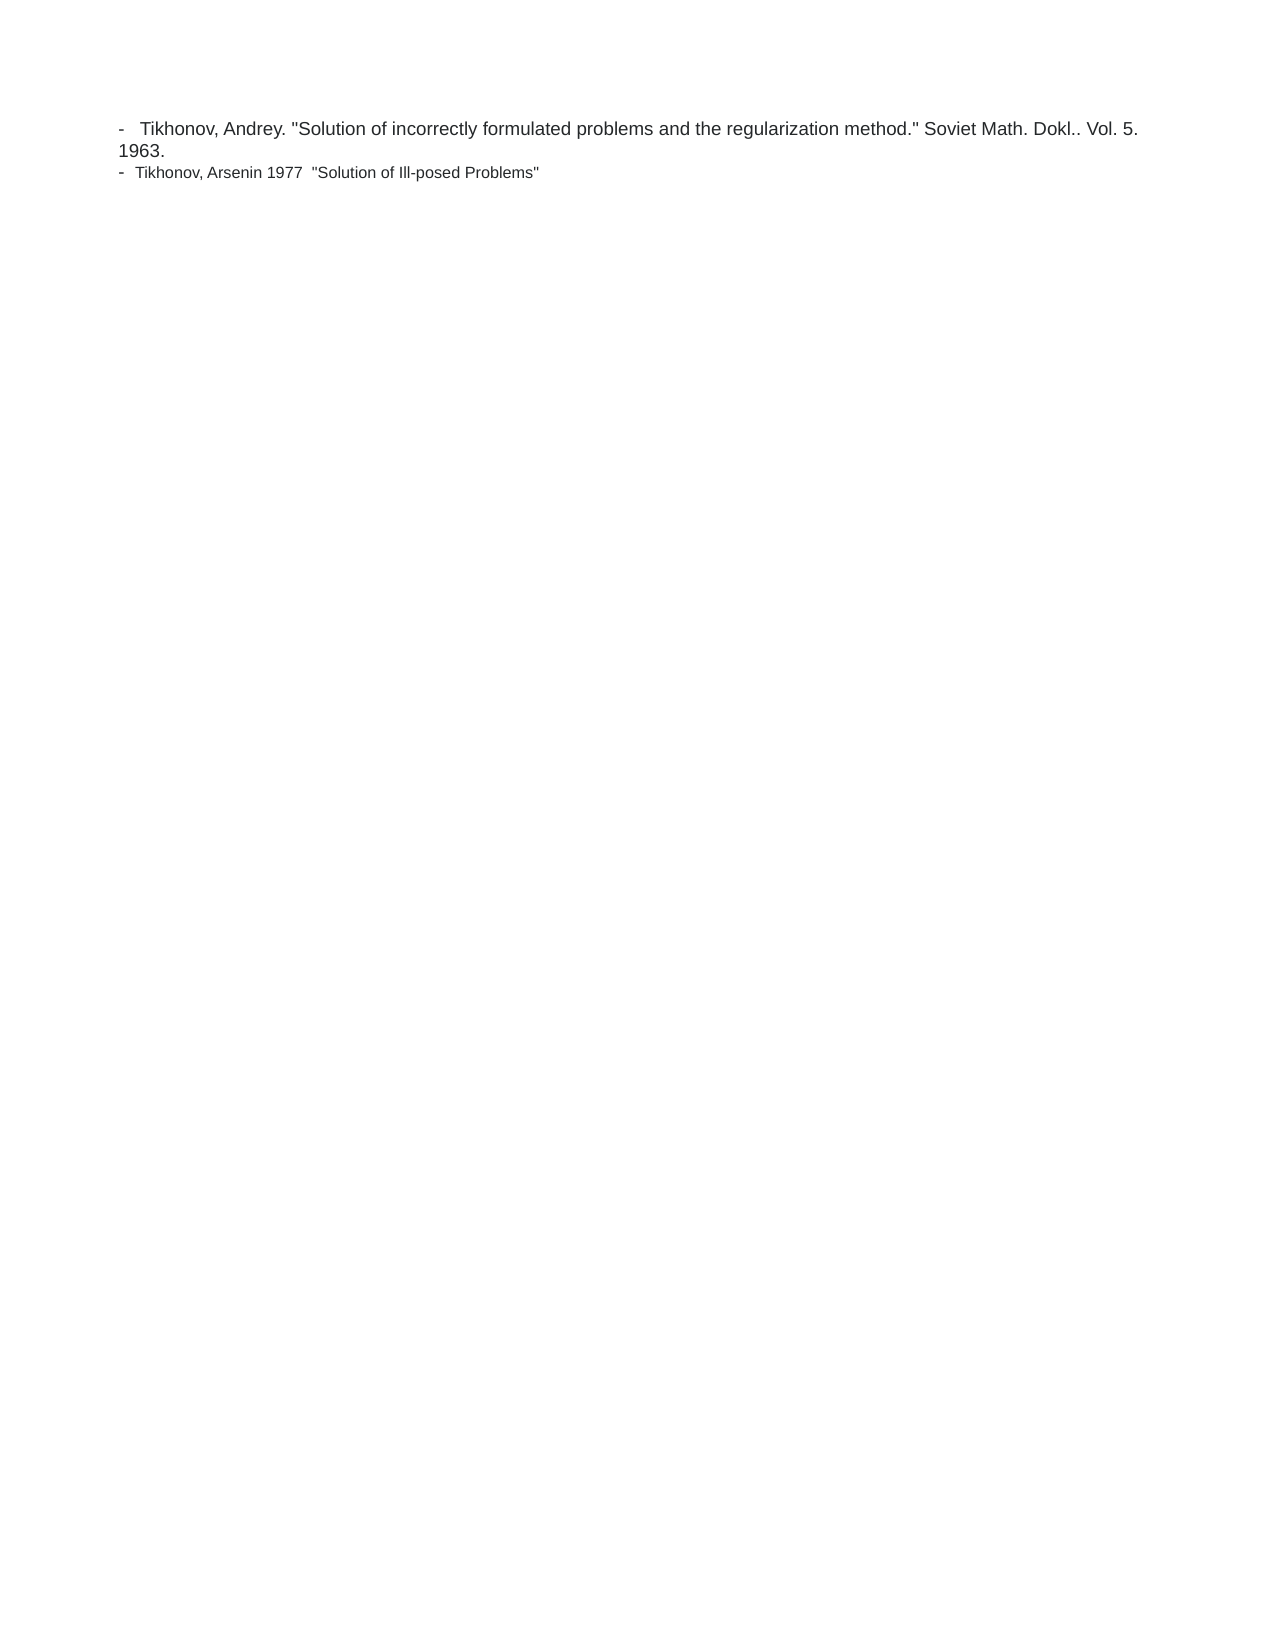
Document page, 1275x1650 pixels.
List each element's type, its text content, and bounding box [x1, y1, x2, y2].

text - Tikhonov, Arsenin 1977 "Solution of Ill-posed Problems" [118, 161, 1157, 183]
text - Tikhonov, Andrey. "Solution of incorrectly formulated problems and the regularization method." Soviet Math. Dokl.. Vol. 5. 1963. [118, 118, 1157, 161]
